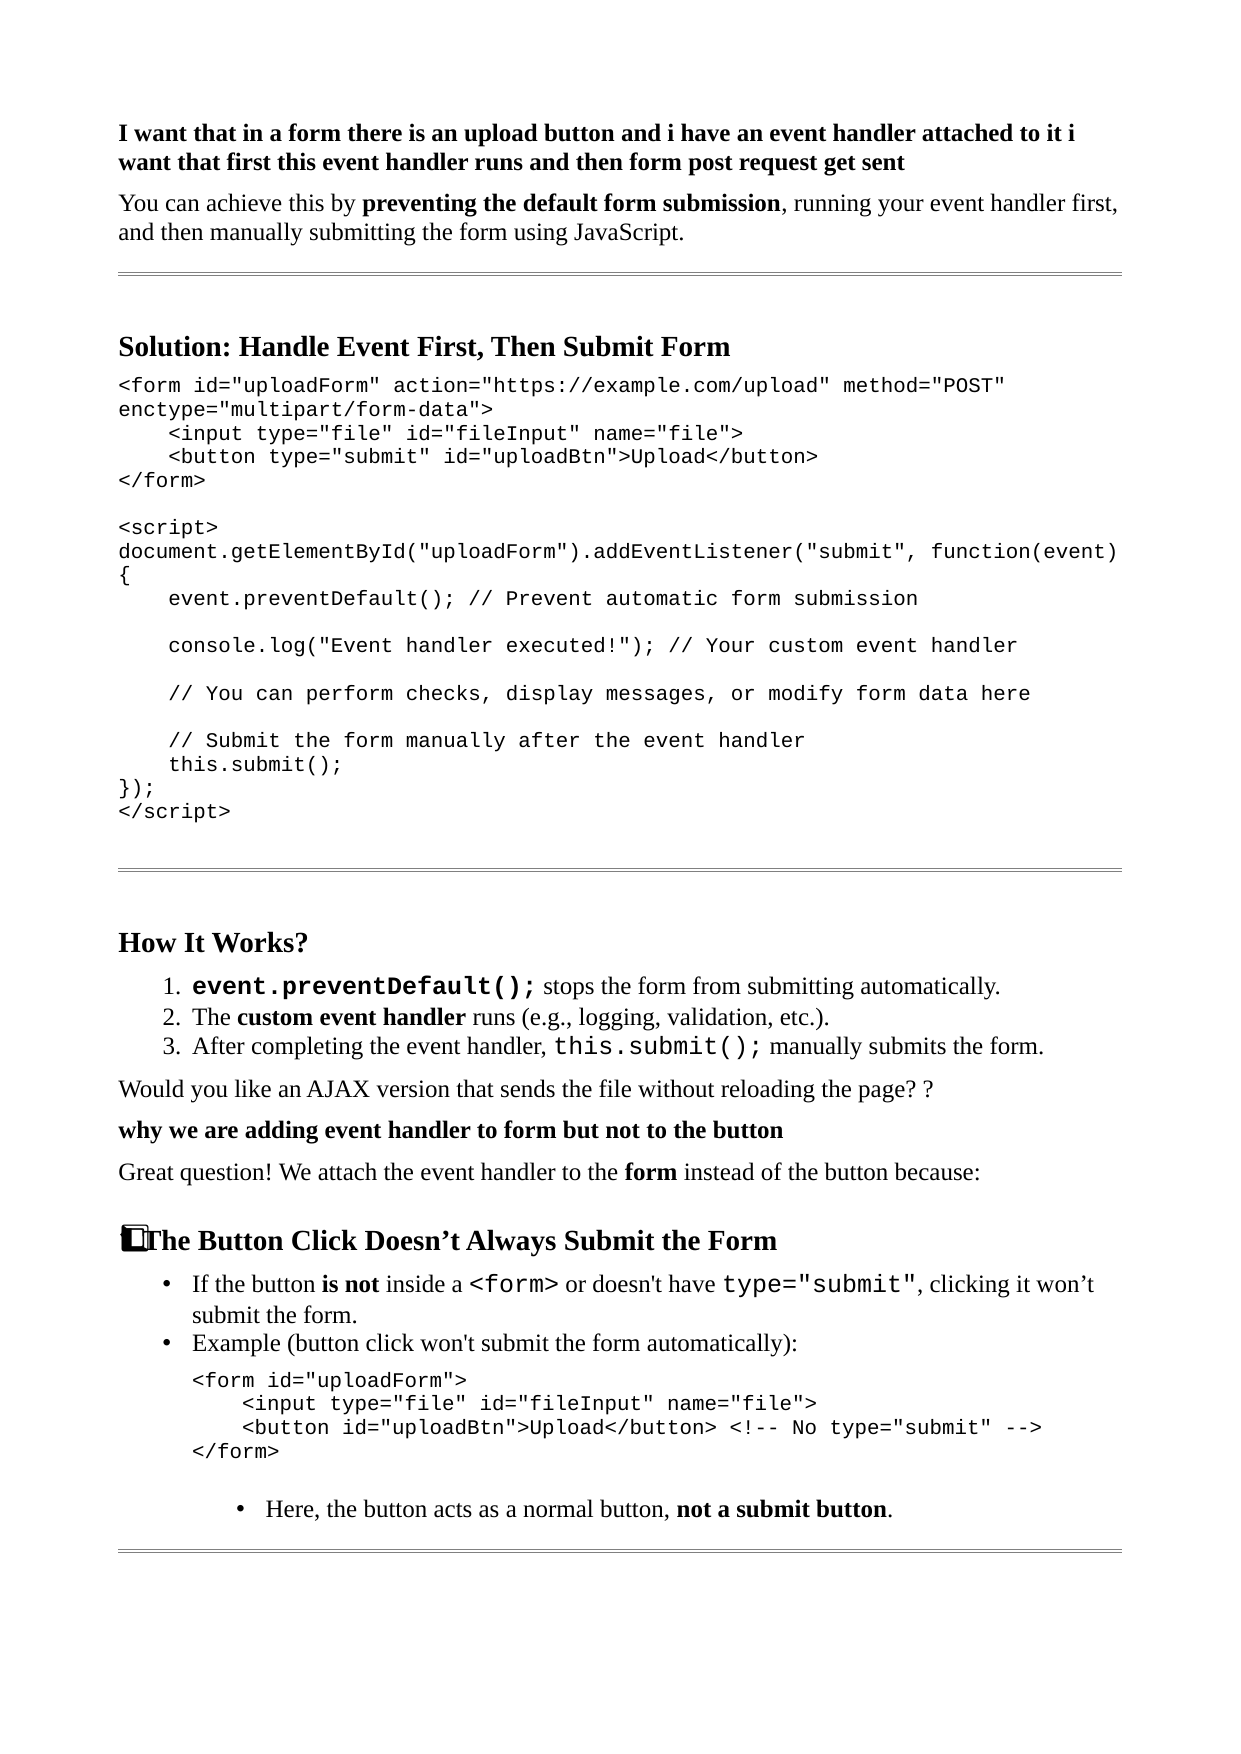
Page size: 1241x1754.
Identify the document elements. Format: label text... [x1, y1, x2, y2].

text why we are adding event handler to form but not to the button [118, 1115, 1122, 1144]
text console.log("Event handler executed!"); // Your custom event handler [118, 635, 1122, 659]
text <script> [118, 517, 1122, 541]
text <button type="submit" id="uploadBtn">Upload</button> [118, 446, 1122, 470]
list After completing the event handler, this.submit(); manually submits the form. [162, 1031, 1122, 1062]
text Would you like an AJAX version that sends the file without reloading the page? ? [118, 1074, 1122, 1103]
list If the button is not inside a <form> or doesn't have type="submit", clicking it won’t submit the form. [162, 1269, 1122, 1328]
text }); [118, 777, 1122, 801]
subtitle How It Works? [118, 925, 1122, 959]
text <input type="file" id="fileInput" name="file"> [118, 423, 1122, 446]
text // You can perform checks, display messages, or modify form data here [118, 683, 1122, 706]
text // Submit the form manually after the event handler [118, 730, 1122, 754]
text event.preventDefault(); // Prevent automatic form submission [118, 588, 1122, 612]
text I want that in a form there is an upload button and i have an event handler attached to it i want that first this event handler runs and then form post request get sent [118, 118, 1122, 176]
text <form id="uploadForm" action="https://example.com/upload" method="POST" enctype="multipart/form-data"> [118, 375, 1122, 423]
text Great question! We attach the event handler to the form instead of the button because: [118, 1157, 1122, 1185]
subtitle 1️⃣ The Button Click Doesn’t Always Submit the Form [118, 1223, 1122, 1256]
text </script> [118, 801, 1122, 824]
list <button id="uploadBtn">Upload</button> <!-- No type="submit" --> [162, 1417, 1122, 1441]
list </form> [162, 1441, 1122, 1464]
text this.submit(); [118, 754, 1122, 777]
text </form> [118, 470, 1122, 493]
list Example (button click won't submit the form automatically): [162, 1328, 1122, 1357]
text document.getElementById("uploadForm").addEventListener("submit", function(event) { [118, 541, 1122, 588]
list event.preventDefault(); stops the form from submitting automatically. [162, 971, 1122, 1002]
list <input type="file" id="fileInput" name="file"> [162, 1393, 1122, 1417]
list The custom event handler runs (e.g., logging, validation, etc.). [162, 1002, 1122, 1031]
subtitle Solution: Handle Event First, Then Submit Form [118, 329, 1122, 363]
list Here, the button acts as a normal button, not a submit button. [236, 1494, 1122, 1523]
list <form id="uploadForm"> [162, 1370, 1122, 1393]
text You can achieve this by preventing the default form submission, running your event handler first, and then manually submitting the form using JavaScript. [118, 188, 1122, 246]
